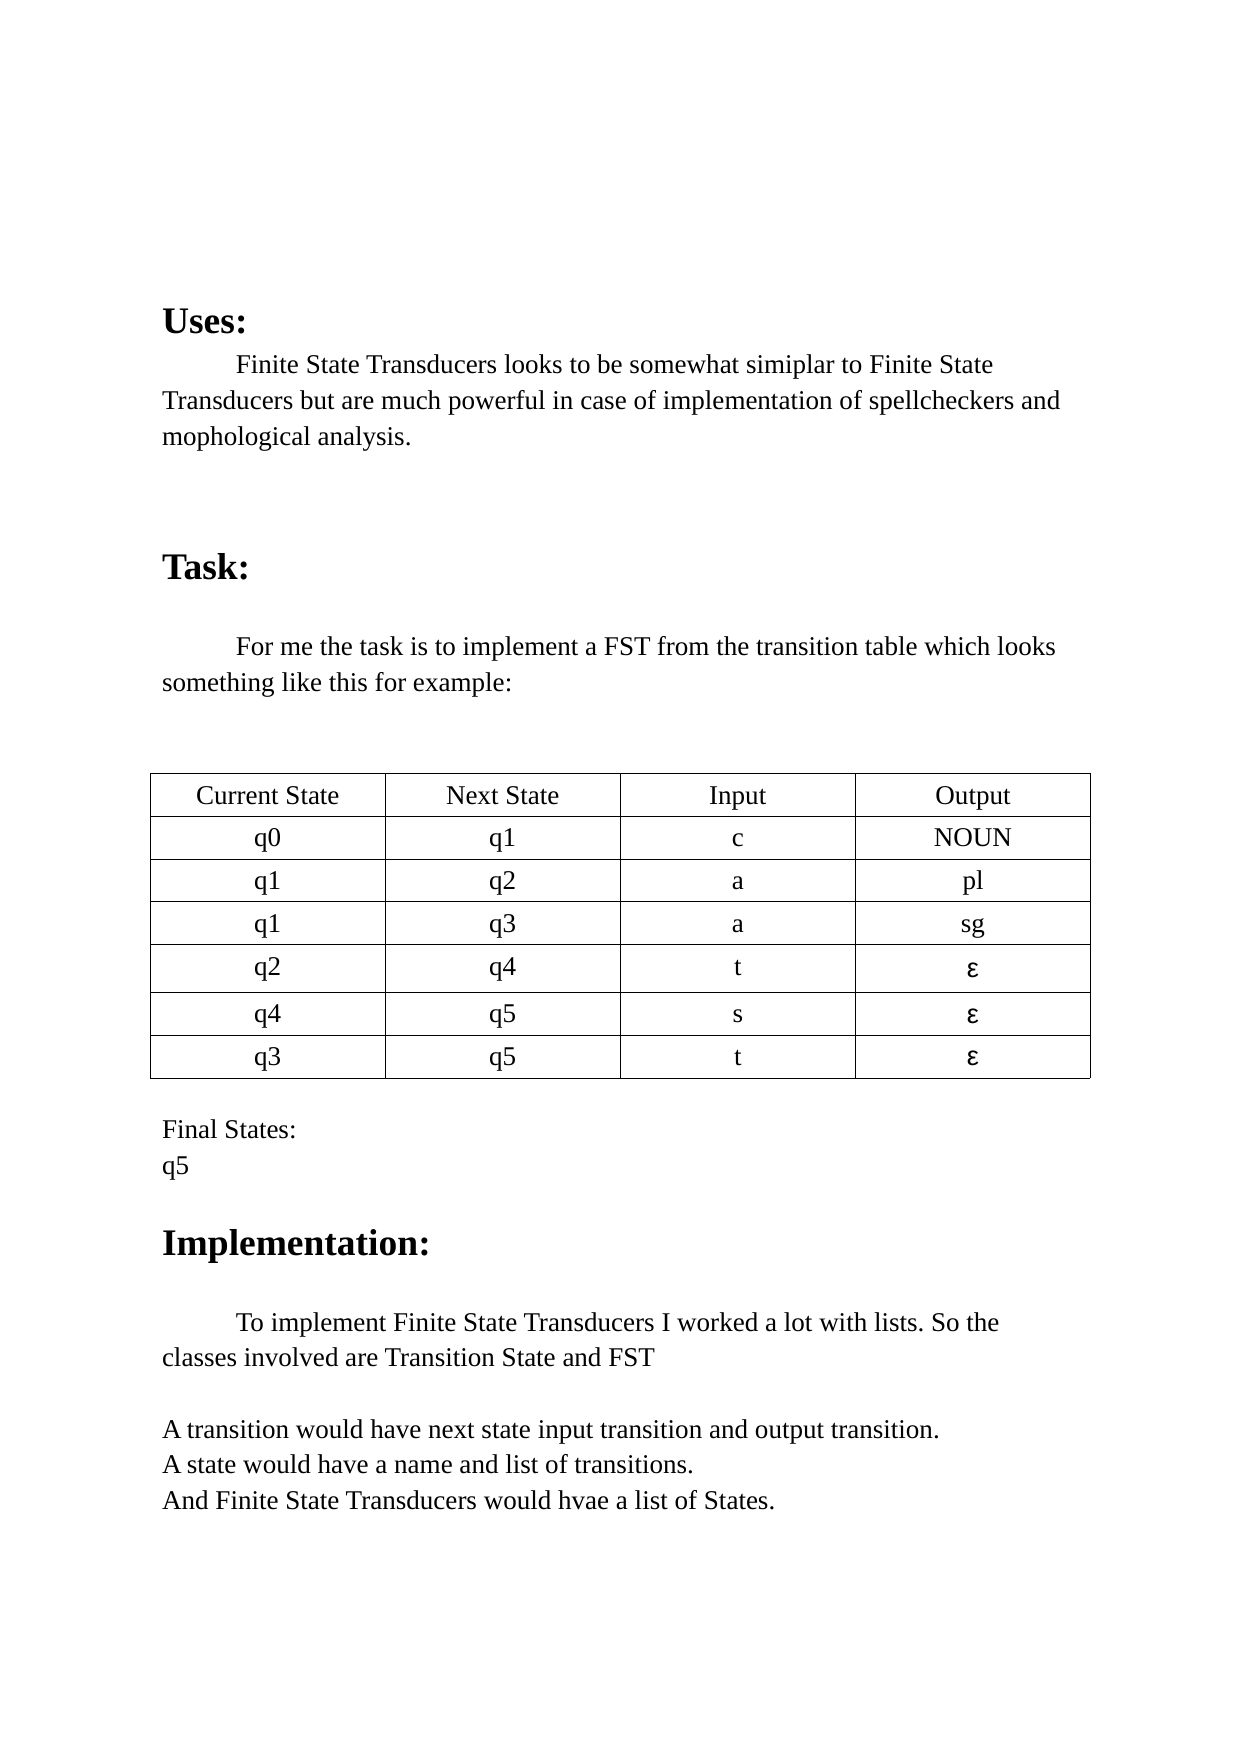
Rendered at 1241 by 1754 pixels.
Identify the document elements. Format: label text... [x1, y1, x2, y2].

table_cell q4 [151, 993, 385, 1034]
text And Finite State Transducers would hvae a list of States. [162, 1484, 1078, 1516]
text For me the task is to implement a FST from the transition table which looks something like this for example: [162, 630, 1078, 697]
table_cell q3 [151, 1036, 385, 1077]
table_cell q2 [386, 860, 620, 901]
table_cell NOUN [856, 817, 1090, 858]
table_cell q1 [151, 902, 385, 944]
text Task: [162, 545, 1078, 588]
table_cell q1 [151, 860, 385, 901]
table_cell s [621, 993, 855, 1034]
table_cell ε [856, 1036, 1090, 1077]
table_header Next State [386, 774, 620, 816]
text A state would have a name and list of transitions. [162, 1449, 1078, 1480]
table_cell q4 [386, 945, 620, 992]
table_cell t [621, 1036, 855, 1077]
text Final States: [162, 1113, 1078, 1144]
table_cell c [621, 817, 855, 858]
table_header Output [856, 774, 1090, 816]
table_cell ε [856, 945, 1090, 992]
text Implementation: [162, 1220, 1078, 1263]
table_cell q5 [386, 1036, 620, 1077]
text Finite State Transducers looks to be somewhat simiplar to Finite State Transducers but are much powerful in case of implementation of spellcheckers and mophological analysis. [162, 348, 1078, 451]
text q5 [162, 1149, 1078, 1180]
text A transition would have next state input transition and output transition. [162, 1413, 1078, 1444]
table_cell q3 [386, 902, 620, 944]
table_cell t [621, 945, 855, 992]
table_header Input [621, 774, 855, 816]
table_cell ε [856, 993, 1090, 1034]
table_cell q5 [386, 993, 620, 1034]
table_cell q1 [386, 817, 620, 858]
table_cell q2 [151, 945, 385, 992]
table_cell pl [856, 860, 1090, 901]
table_cell sg [856, 902, 1090, 944]
text To implement Finite State Transducers I worked a lot with lists. So the classes involved are Transition State and FST [162, 1306, 1078, 1373]
table_cell a [621, 860, 855, 901]
text Uses: [162, 299, 1078, 342]
table_cell a [621, 902, 855, 944]
table_cell q0 [151, 817, 385, 858]
table_header Current State [151, 774, 385, 816]
